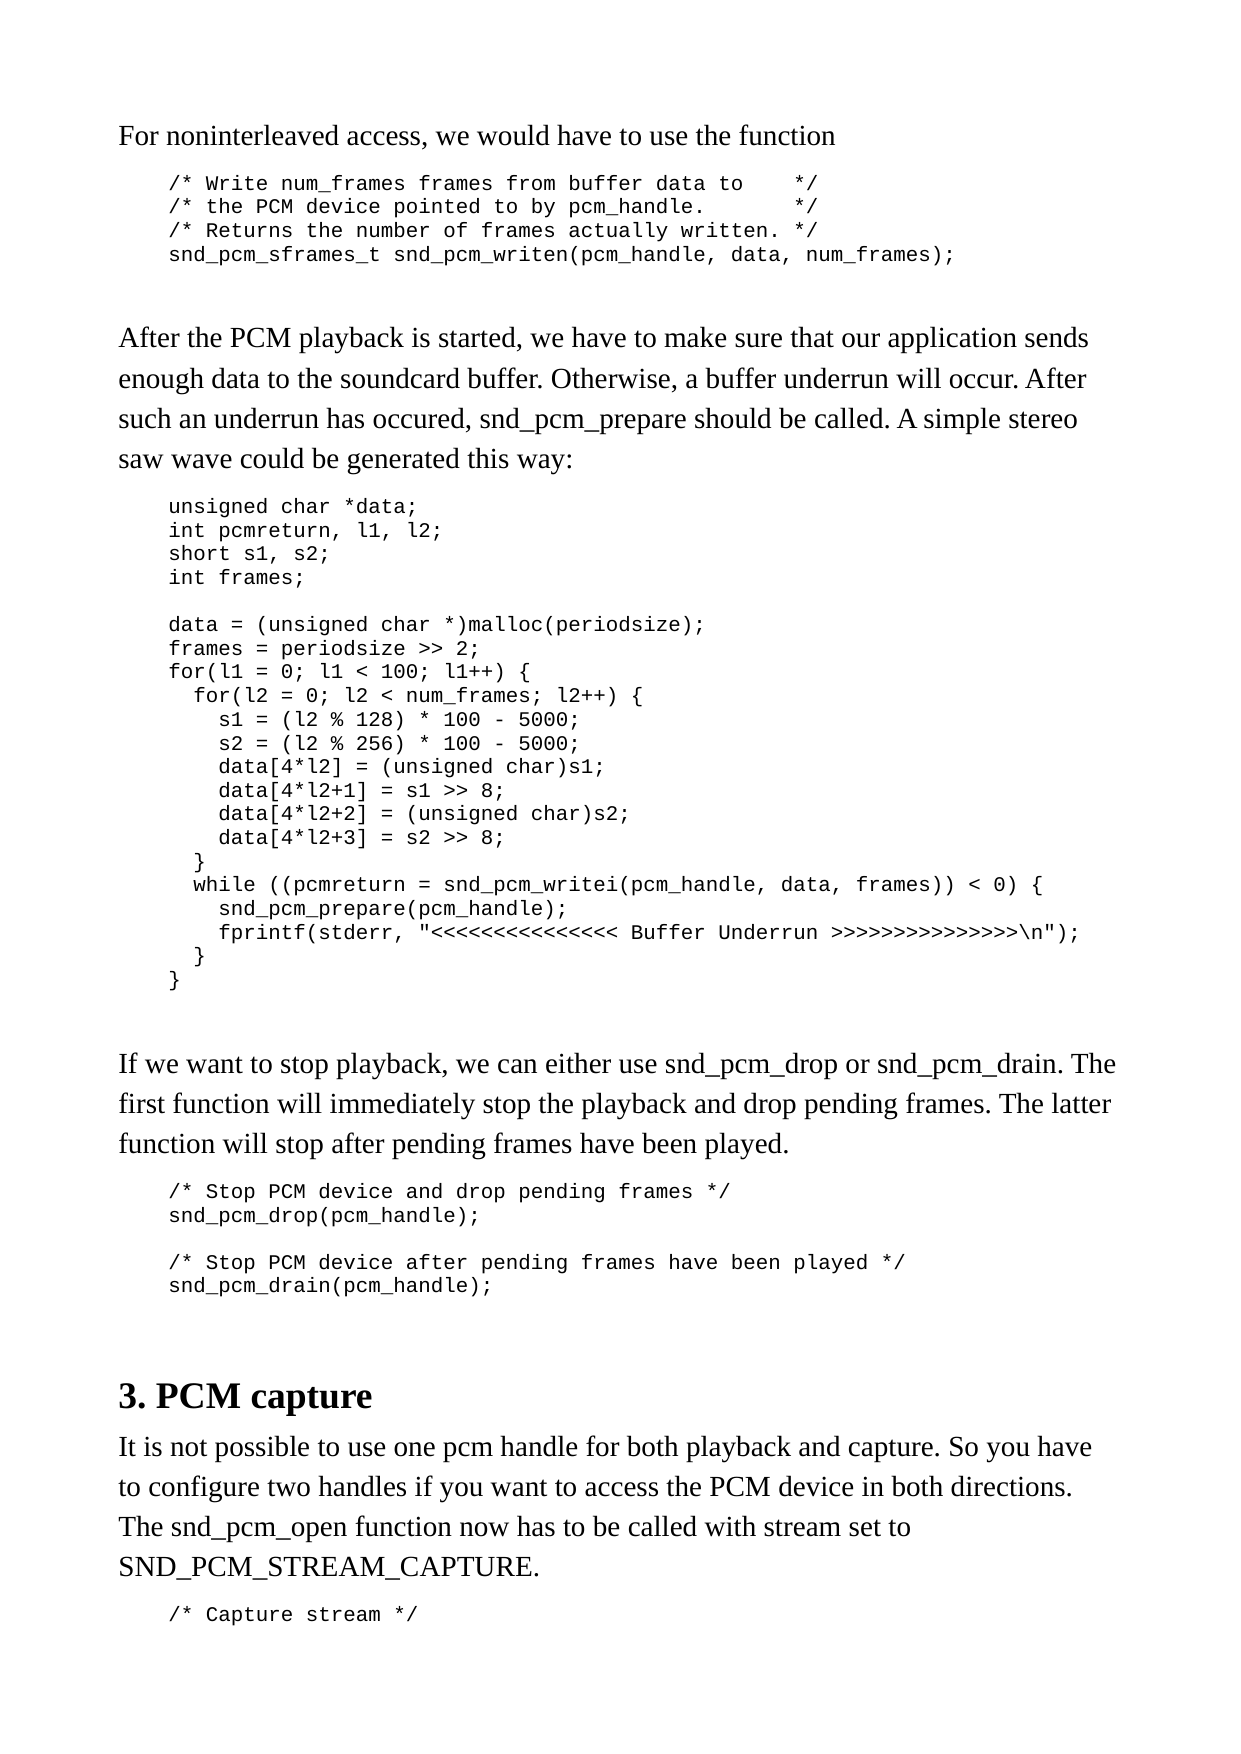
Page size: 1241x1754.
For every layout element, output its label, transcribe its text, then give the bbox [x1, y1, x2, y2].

text data[4*l2+1] = s1 >> 8; [118, 780, 1122, 803]
text snd_pcm_sframes_t snd_pcm_writen(pcm_handle, data, num_frames); [118, 244, 1122, 267]
text int pcmreturn, l1, l2; [118, 520, 1122, 543]
text data[4*l2+3] = s2 >> 8; [118, 827, 1122, 851]
text /* Capture stream */ [118, 1604, 1122, 1628]
text snd_pcm_drain(pcm_handle); [118, 1276, 1122, 1299]
text s2 = (l2 % 256) * 100 - 5000; [118, 732, 1122, 756]
text unsigned char *data; [118, 496, 1122, 520]
text data = (unsigned char *)malloc(periodsize); [118, 614, 1122, 638]
text } [118, 945, 1122, 969]
text For noninterleaved access, we would have to use the function [118, 118, 1122, 152]
text short s1, s2; [118, 543, 1122, 567]
text frames = periodsize >> 2; [118, 638, 1122, 662]
text s1 = (l2 % 128) * 100 - 5000; [118, 709, 1122, 732]
text data[4*l2+2] = (unsigned char)s2; [118, 803, 1122, 827]
text for(l1 = 0; l1 < 100; l1++) { [118, 662, 1122, 685]
text /* Write num_frames frames from buffer data to */ [118, 173, 1122, 197]
text fprintf(stderr, "<<<<<<<<<<<<<<< Buffer Underrun >>>>>>>>>>>>>>>\n"); [118, 922, 1122, 945]
text It is not possible to use one pcm handle for both playback and capture. So you have to configure two handles if you want to access the PCM device in both directions. The snd_pcm_open function now has to be called with stream set to SND_PCM_STREAM_CAPTURE. [118, 1429, 1122, 1583]
text After the PCM playback is started, we have to make sure that our application sends enough data to the soundcard buffer. Otherwise, a buffer underrun will occur. After such an underrun has occured, snd_pcm_prepare should be called. A simple stereo saw wave could be generated this way: [118, 321, 1122, 475]
text /* Returns the number of frames actually written. */ [118, 220, 1122, 244]
text /* Stop PCM device after pending frames have been played */ [118, 1252, 1122, 1276]
text data[4*l2] = (unsigned char)s1; [118, 756, 1122, 780]
text snd_pcm_drop(pcm_handle); [118, 1204, 1122, 1228]
text for(l2 = 0; l2 < num_frames; l2++) { [118, 685, 1122, 709]
text /* Stop PCM device and drop pending frames */ [118, 1181, 1122, 1204]
text snd_pcm_prepare(pcm_handle); [118, 898, 1122, 922]
text } [118, 851, 1122, 874]
subtitle 3. PCM capture [118, 1373, 1122, 1416]
text while ((pcmreturn = snd_pcm_writei(pcm_handle, data, frames)) < 0) { [118, 874, 1122, 898]
text If we want to stop playback, we can either use snd_pcm_drop or snd_pcm_drain. The first function will immediately stop the playback and drop pending frames. The latter function will stop after pending frames have been played. [118, 1046, 1122, 1160]
text } [118, 969, 1122, 993]
text /* the PCM device pointed to by pcm_handle. */ [118, 197, 1122, 220]
text int frames; [118, 567, 1122, 591]
